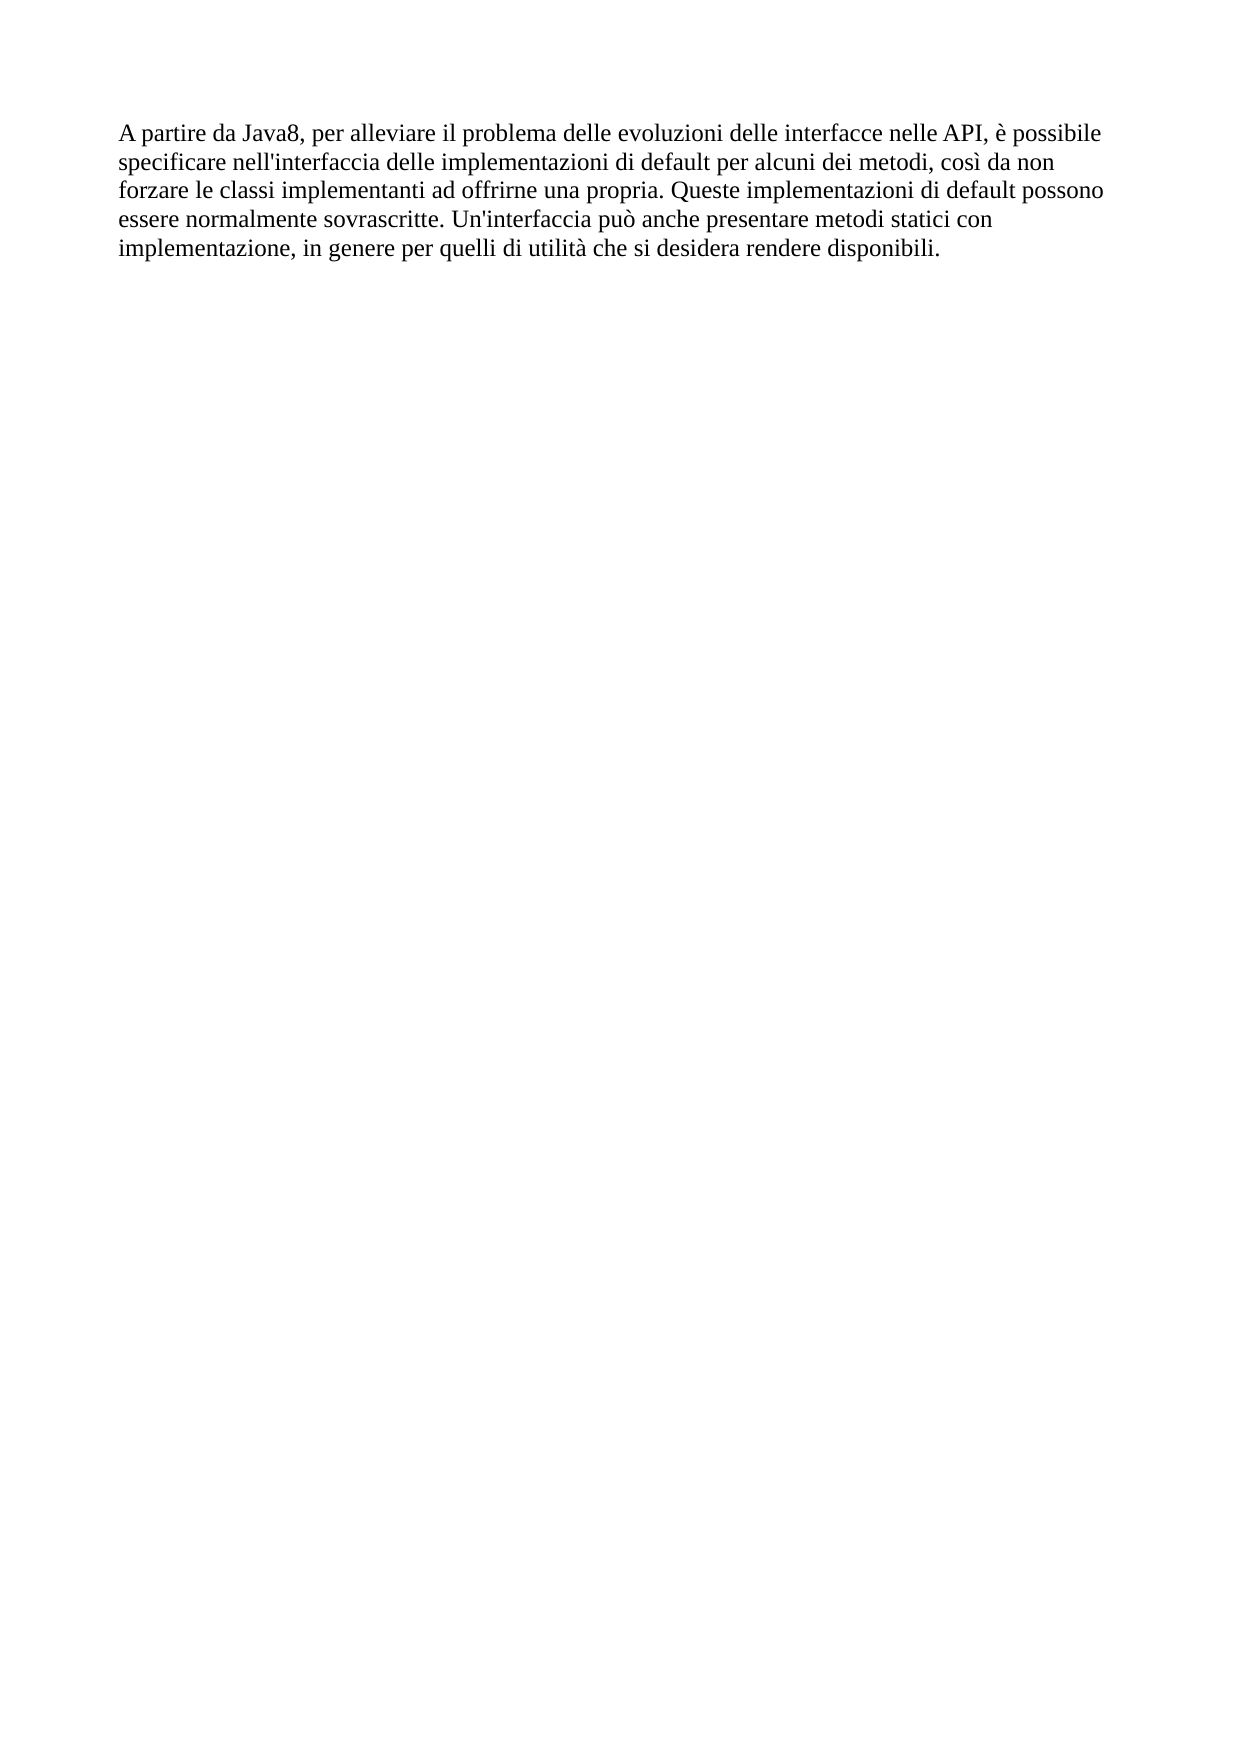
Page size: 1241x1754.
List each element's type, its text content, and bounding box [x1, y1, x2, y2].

text A partire da Java8, per alleviare il problema delle evoluzioni delle interfacce nelle API, è possibile specificare nell'interfaccia delle implementazioni di default per alcuni dei metodi, così da non forzare le classi implementanti ad offrirne una propria. Queste implementazioni di default possono essere normalmente sovrascritte. Un'interfaccia può anche presentare metodi statici con implementazione, in genere per quelli di utilità che si desidera rendere disponibili. [118, 118, 1122, 262]
